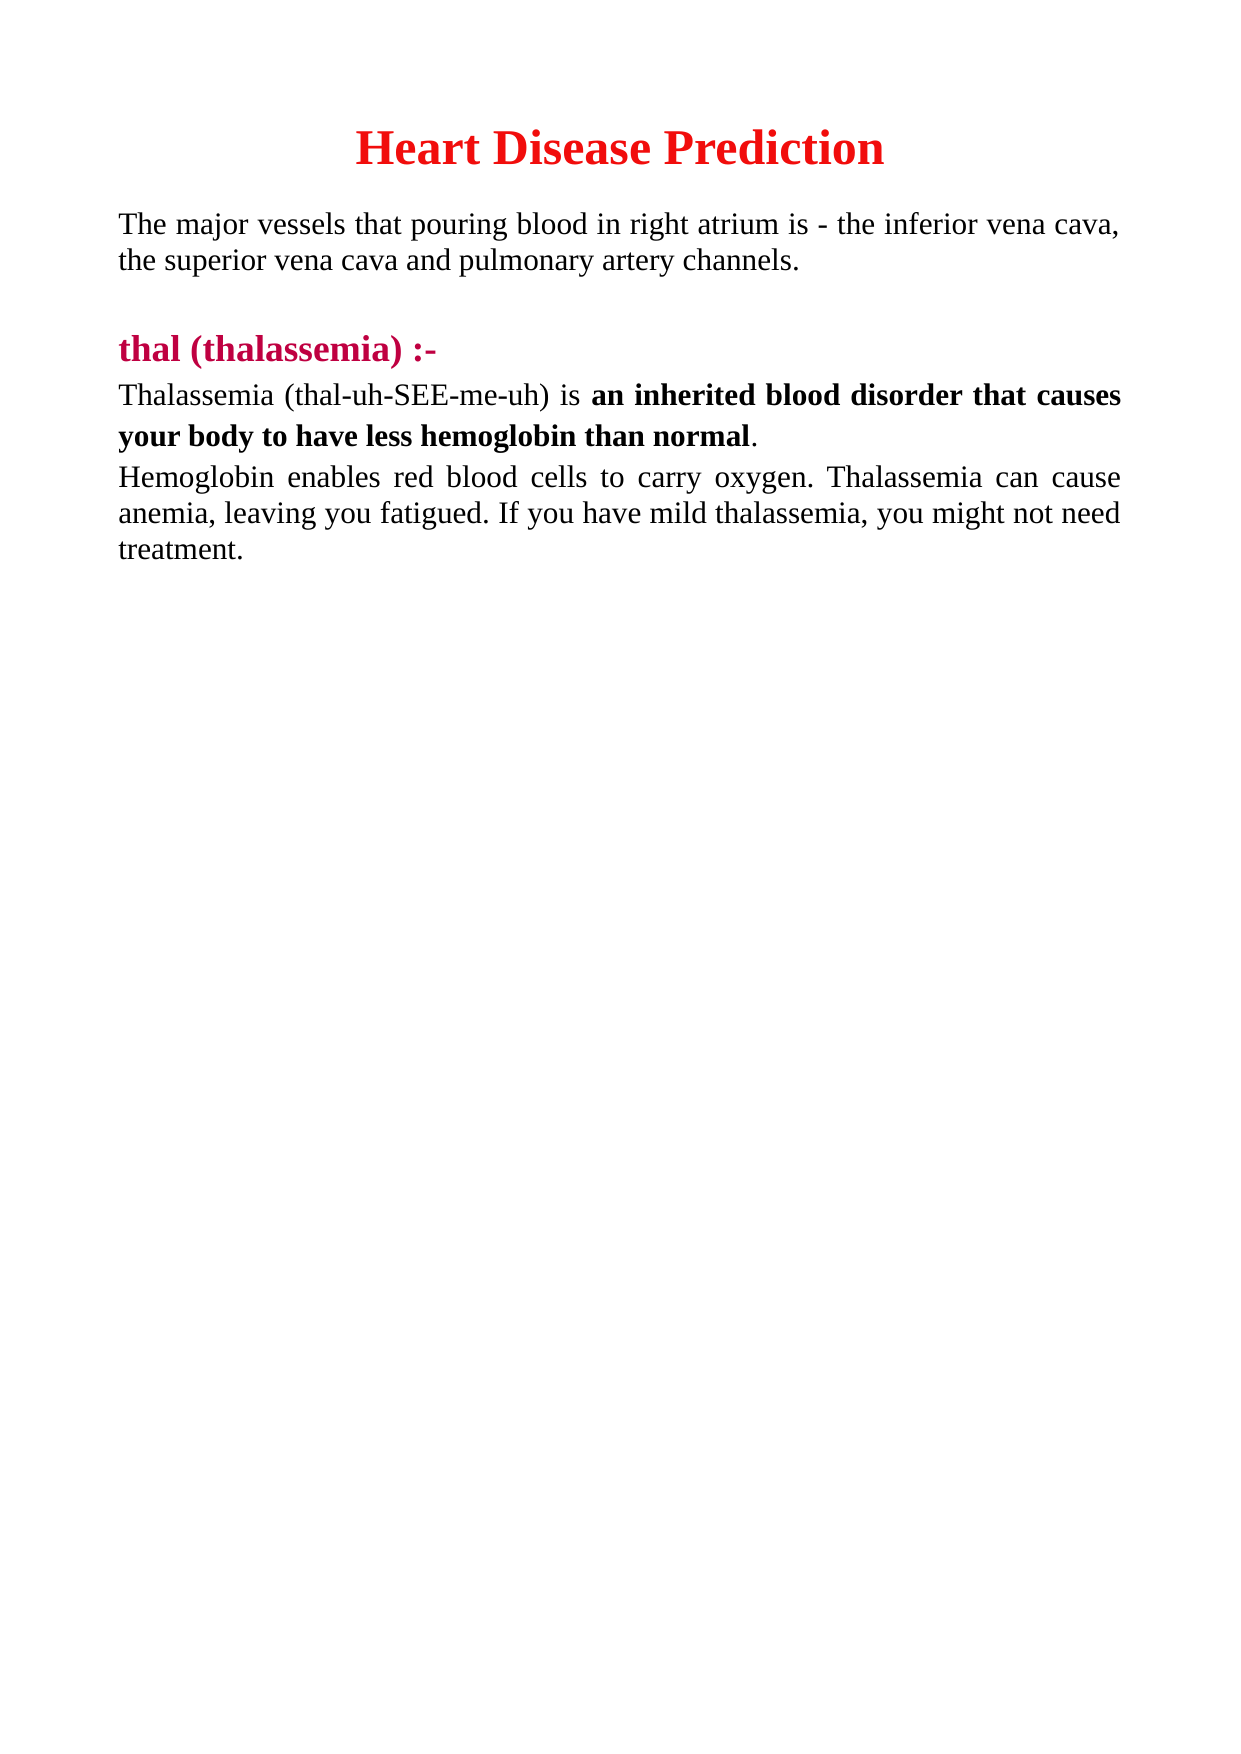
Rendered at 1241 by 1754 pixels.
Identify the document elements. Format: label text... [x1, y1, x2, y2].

text thal (thalassemia) :- [118, 327, 1122, 370]
text Thalassemia (thal-uh-SEE-me-uh) is an inherited blood disorder that causes your body to have less hemoglobin than normal. [118, 376, 1122, 453]
text Hemoglobin enables red blood cells to carry oxygen. Thalassemia can cause anemia, leaving you fatigued. If you have mild thalassemia, you might not need treatment. [118, 459, 1122, 566]
subtitle The major vessels that pouring blood in right atrium is - the inferior vena cava, the superior vena cava and pulmonary artery channels. [118, 205, 1122, 277]
